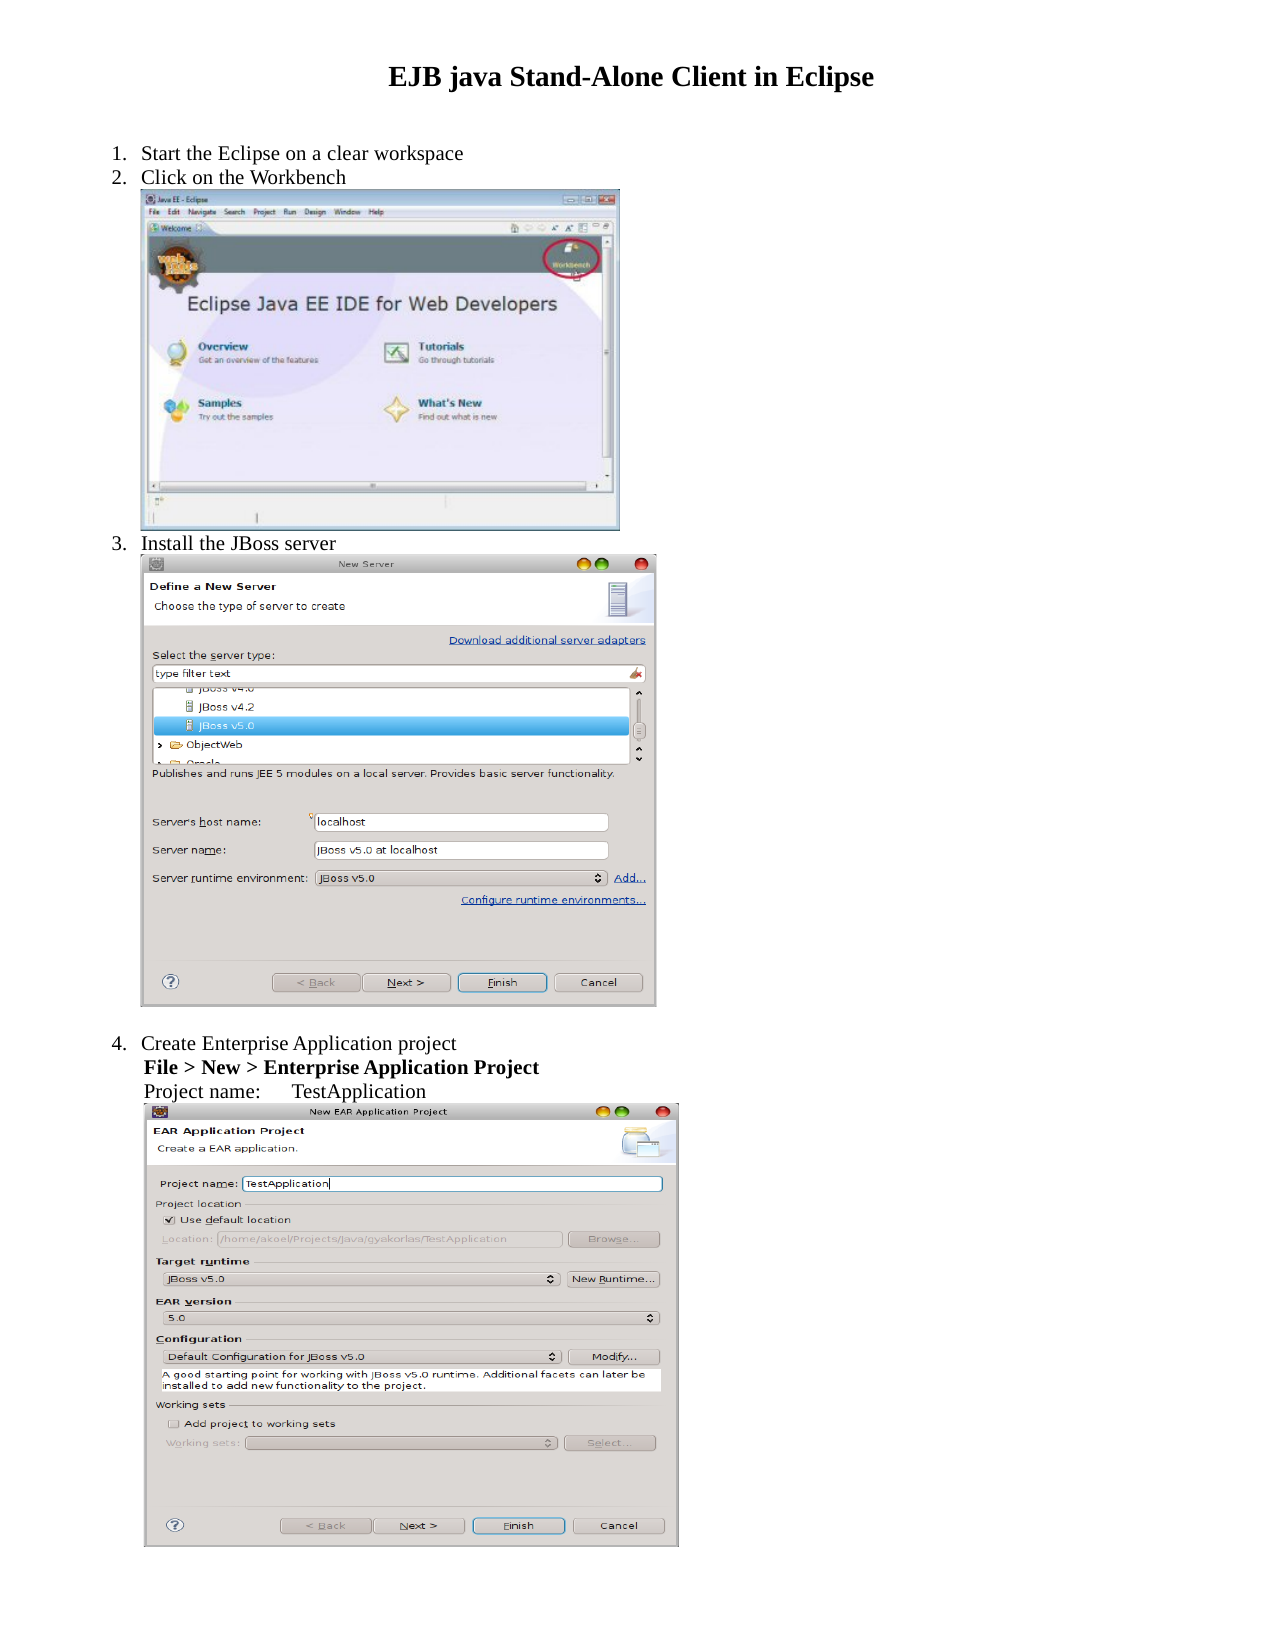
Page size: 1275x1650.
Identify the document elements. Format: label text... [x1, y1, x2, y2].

picture [140, 554, 657, 1007]
list Install the JBoss server [111, 531, 1195, 555]
list Create Enterprise Application project [111, 1031, 1195, 1055]
text File > New > Enterprise Application Project [144, 1055, 1195, 1079]
list Click on the Workbench [111, 165, 1195, 189]
text Project name: TestApplication [144, 1079, 1195, 1103]
text EJB java Stand-Alone Client in Eclipse [67, 59, 1195, 93]
picture [143, 1103, 679, 1547]
picture [140, 189, 620, 531]
list Start the Eclipse on a clear workspace [111, 141, 1195, 165]
